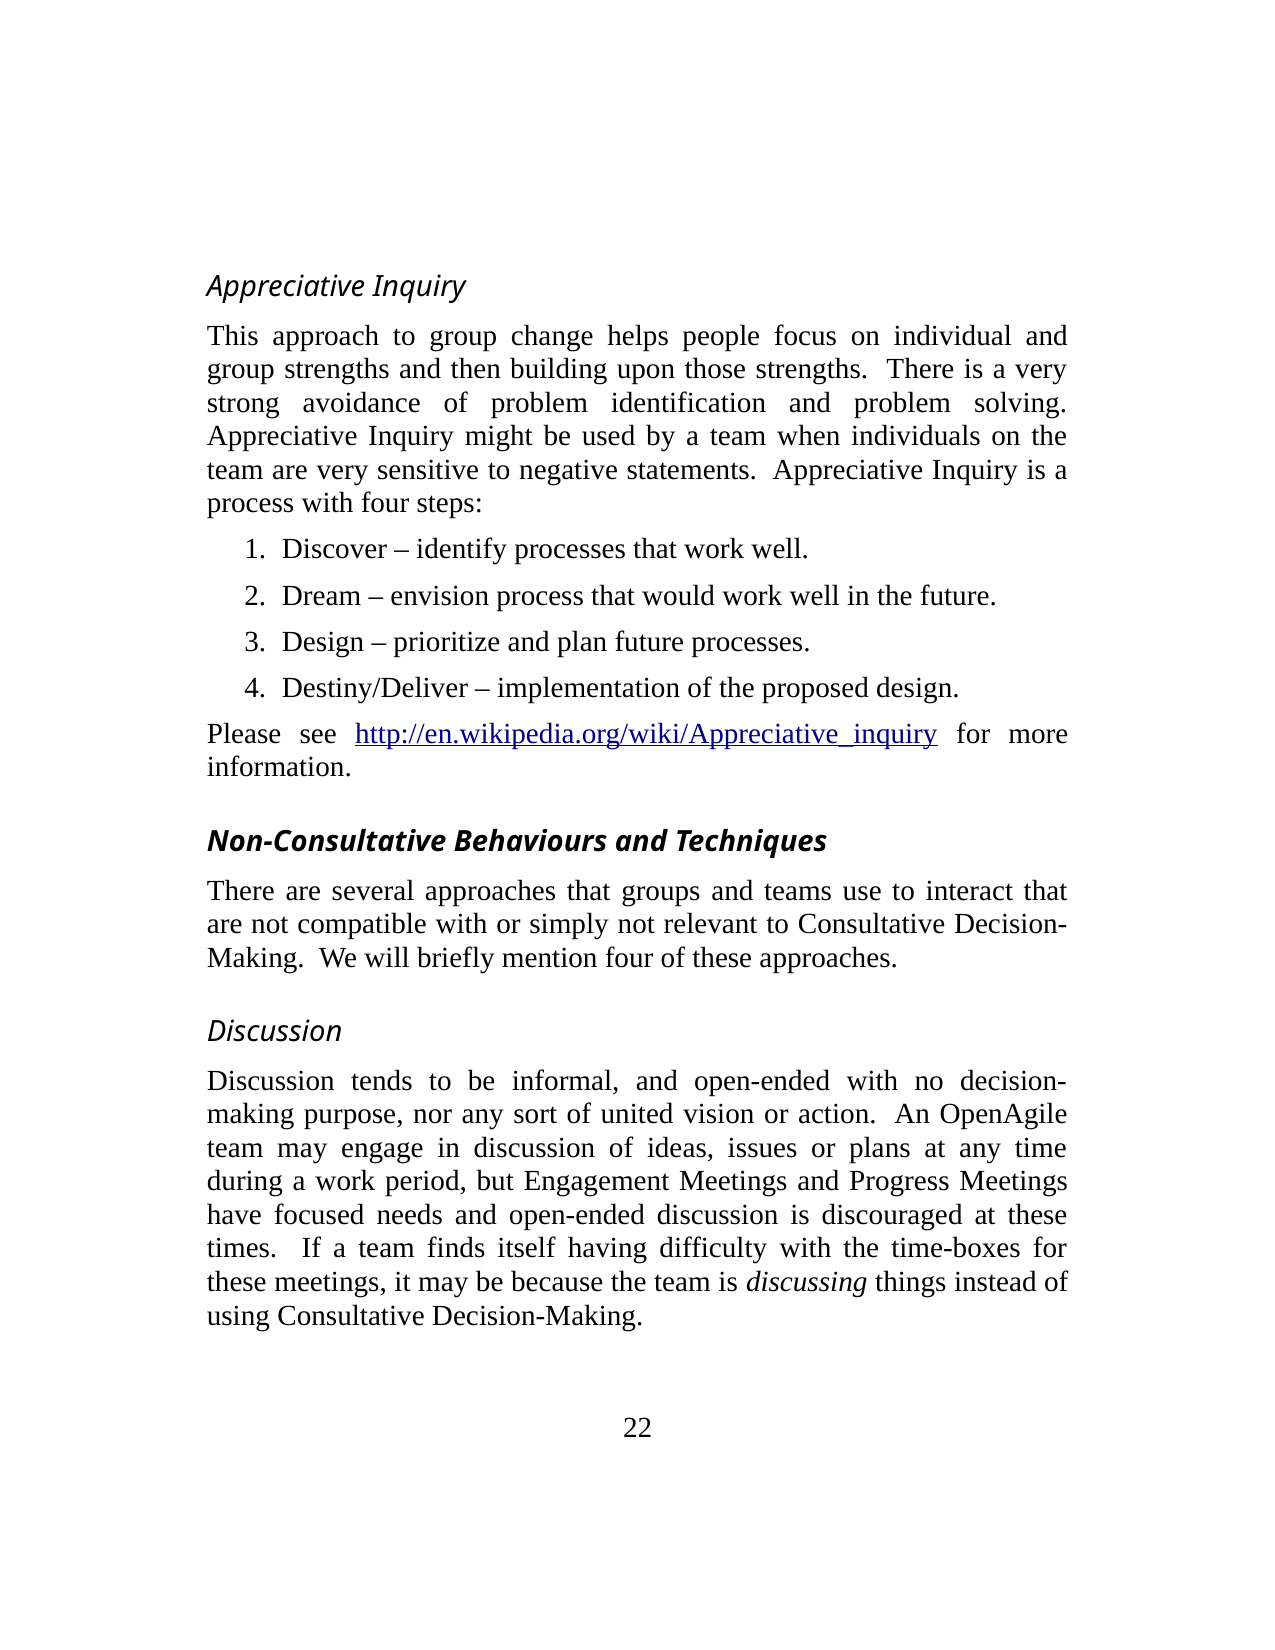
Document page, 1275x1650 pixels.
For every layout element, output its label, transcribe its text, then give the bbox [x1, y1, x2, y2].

text There are several approaches that groups and teams use to interact that are not compatible with or simply not relevant to Consultative Decision-Making. We will briefly mention four of these approaches. [207, 873, 1068, 973]
subtitle Discussion [207, 1011, 1068, 1050]
list Discover – identify processes that work well. [244, 532, 1068, 565]
subtitle Non-Consultative Behaviours and Techniques [207, 820, 1068, 860]
text This approach to group change helps people focus on individual and group strengths and then building upon those strengths. There is a very strong avoidance of problem identification and problem solving. Appreciative Inquiry might be used by a team when individuals on the team are very sensitive to negative statements. Appreciative Inquiry is a process with four steps: [207, 318, 1068, 519]
list Destiny/Deliver – implementation of the proposed design. [244, 670, 1068, 703]
subtitle Appreciative Inquiry [207, 266, 1068, 305]
text Discussion tends to be informal, and open-ended with no decision-making purpose, nor any sort of united vision or action. An OpenAgile team may engage in discussion of ideas, issues or plans at any time during a work period, but Engagement Meetings and Progress Meetings have focused needs and open-ended discussion is discouraged at these times. If a team finds itself having difficulty with the time-boxes for these meetings, it may be because the team is discussing things instead of using Consultative Decision-Making. [207, 1063, 1068, 1331]
text Please see http://en.wikipedia.org/wiki/Appreciative_inquiry for more information. [207, 716, 1068, 783]
list Design – prioritize and plan future processes. [244, 624, 1068, 657]
list Dream – envision process that would work well in the future. [244, 578, 1068, 611]
